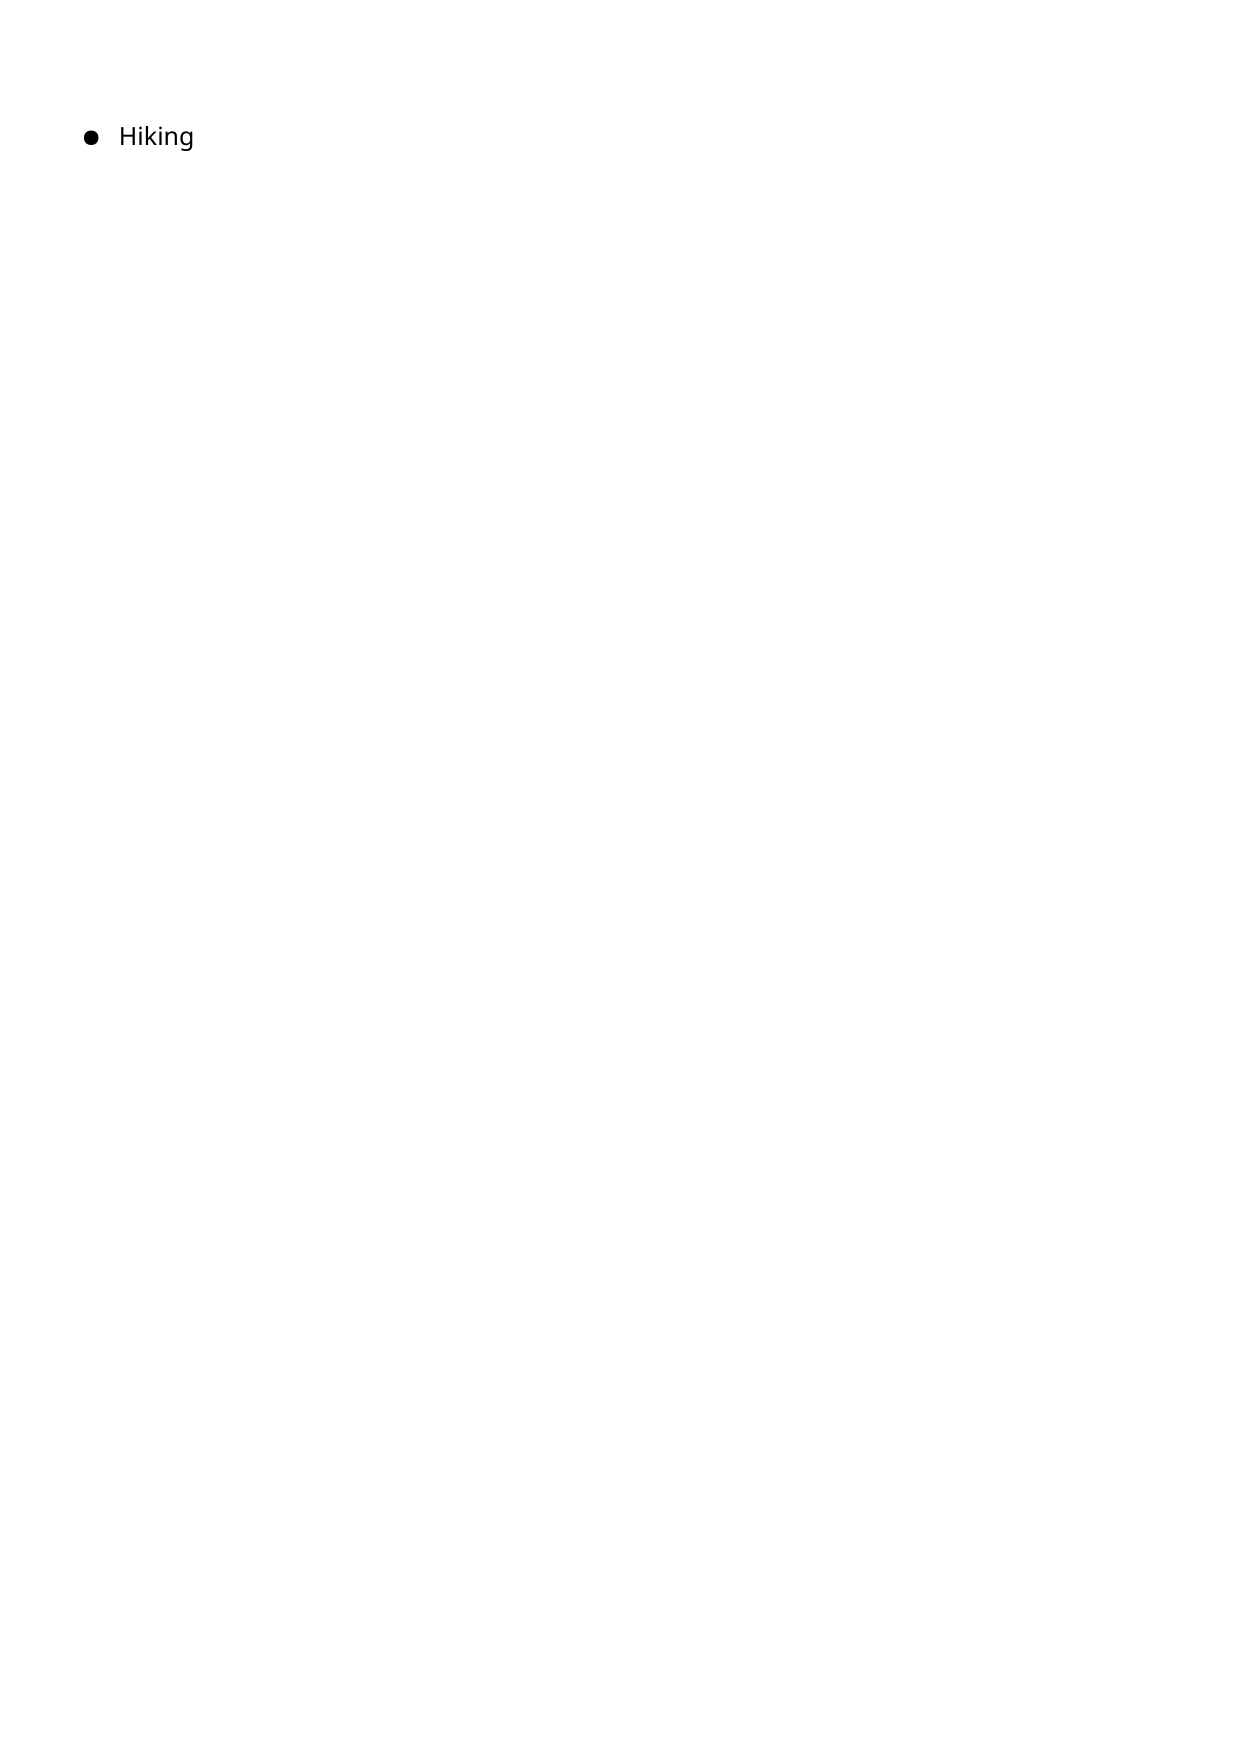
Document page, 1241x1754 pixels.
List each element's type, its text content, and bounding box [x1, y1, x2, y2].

list Hiking [81, 118, 1206, 152]
